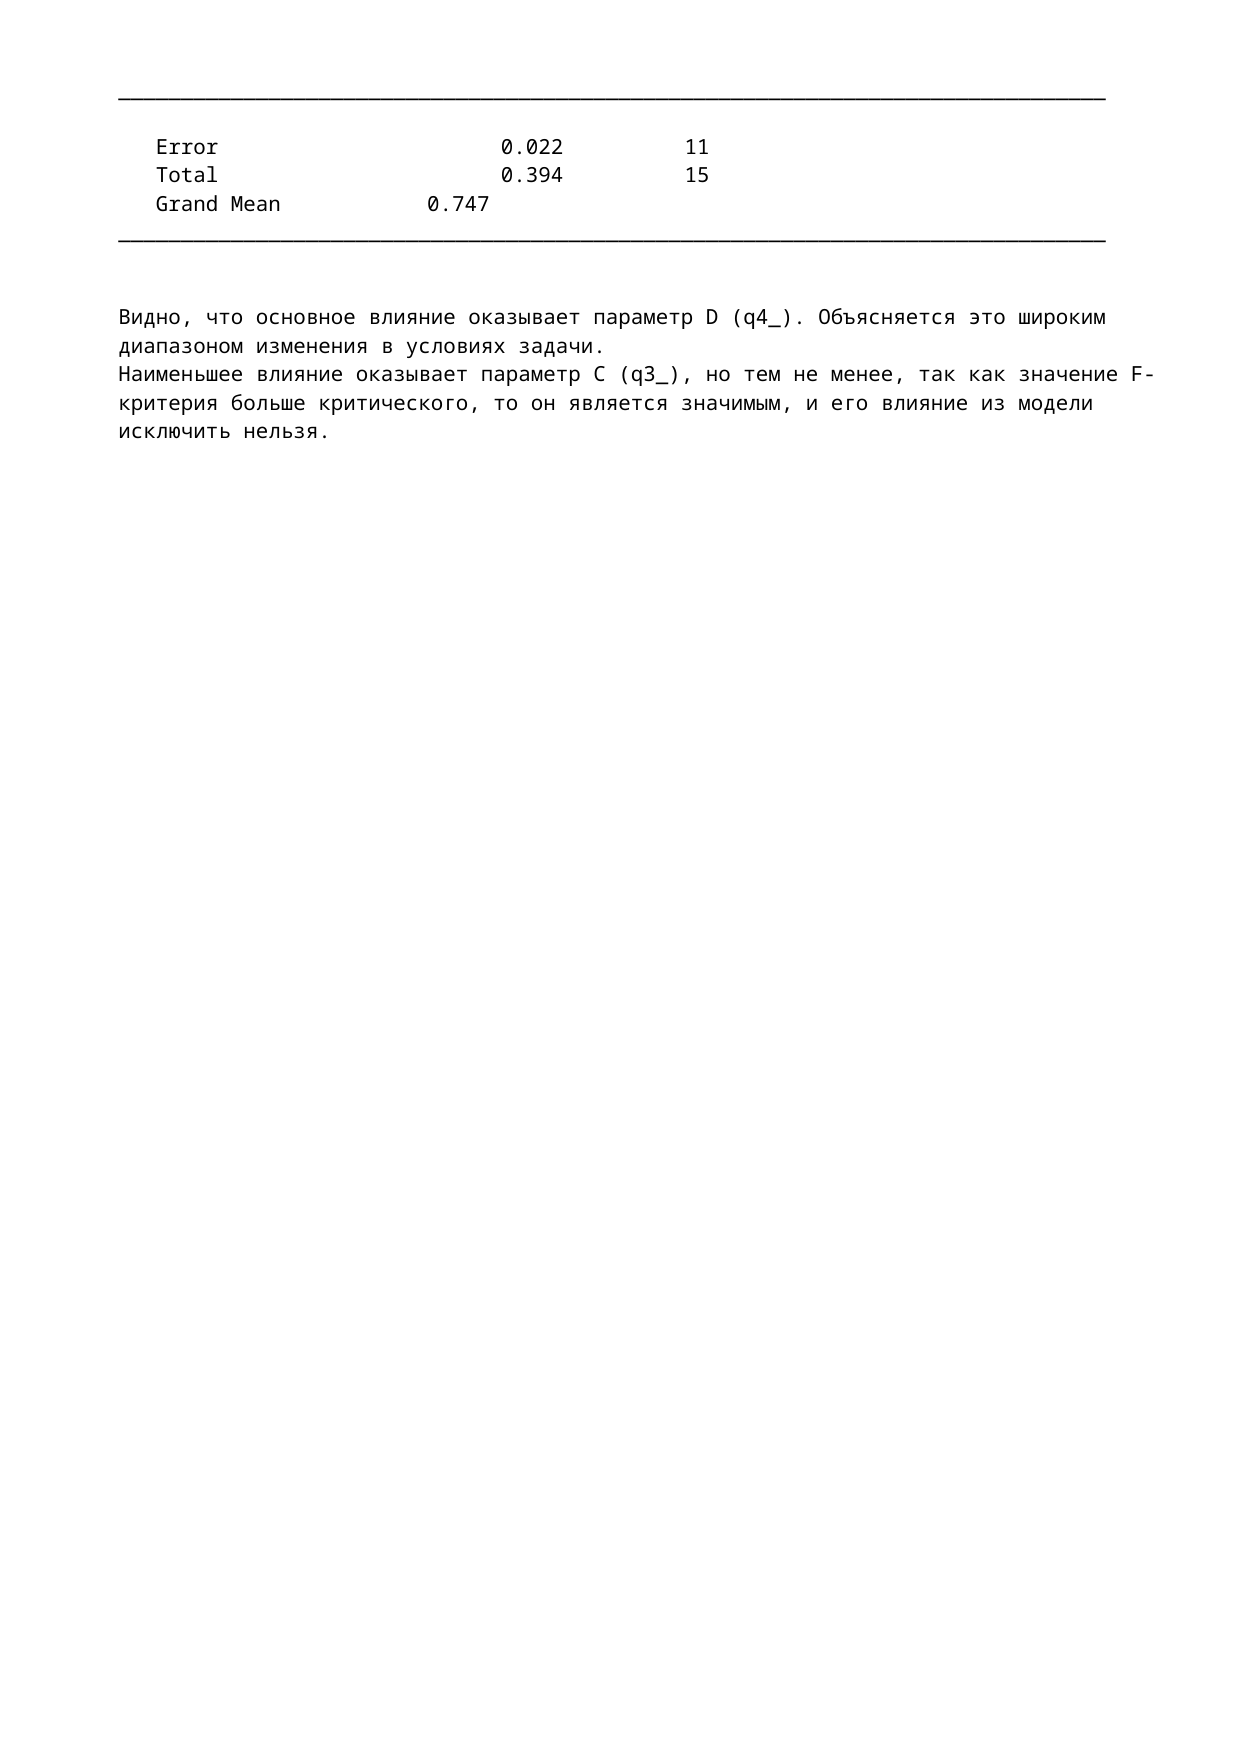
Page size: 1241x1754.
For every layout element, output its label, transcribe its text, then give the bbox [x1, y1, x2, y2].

text Error 0.022 11 [118, 132, 1162, 160]
text Grand Mean 0.747 [118, 189, 1162, 217]
text _______________________________________________________________________________ [118, 217, 1162, 246]
text Видно, что основное влияние оказывает параметр D (q4_). Объясняется это широким диапазоном изменения в условиях задачи. [118, 302, 1162, 359]
text Total 0.394 15 [118, 160, 1162, 189]
text Наименьшее влияние оказывает параметр С (q3_), но тем не менее, так как значение F-критерия больше критического, то он является значимым, и его влияние из модели исключить нельзя. [118, 359, 1162, 444]
text _______________________________________________________________________________ [118, 75, 1162, 103]
